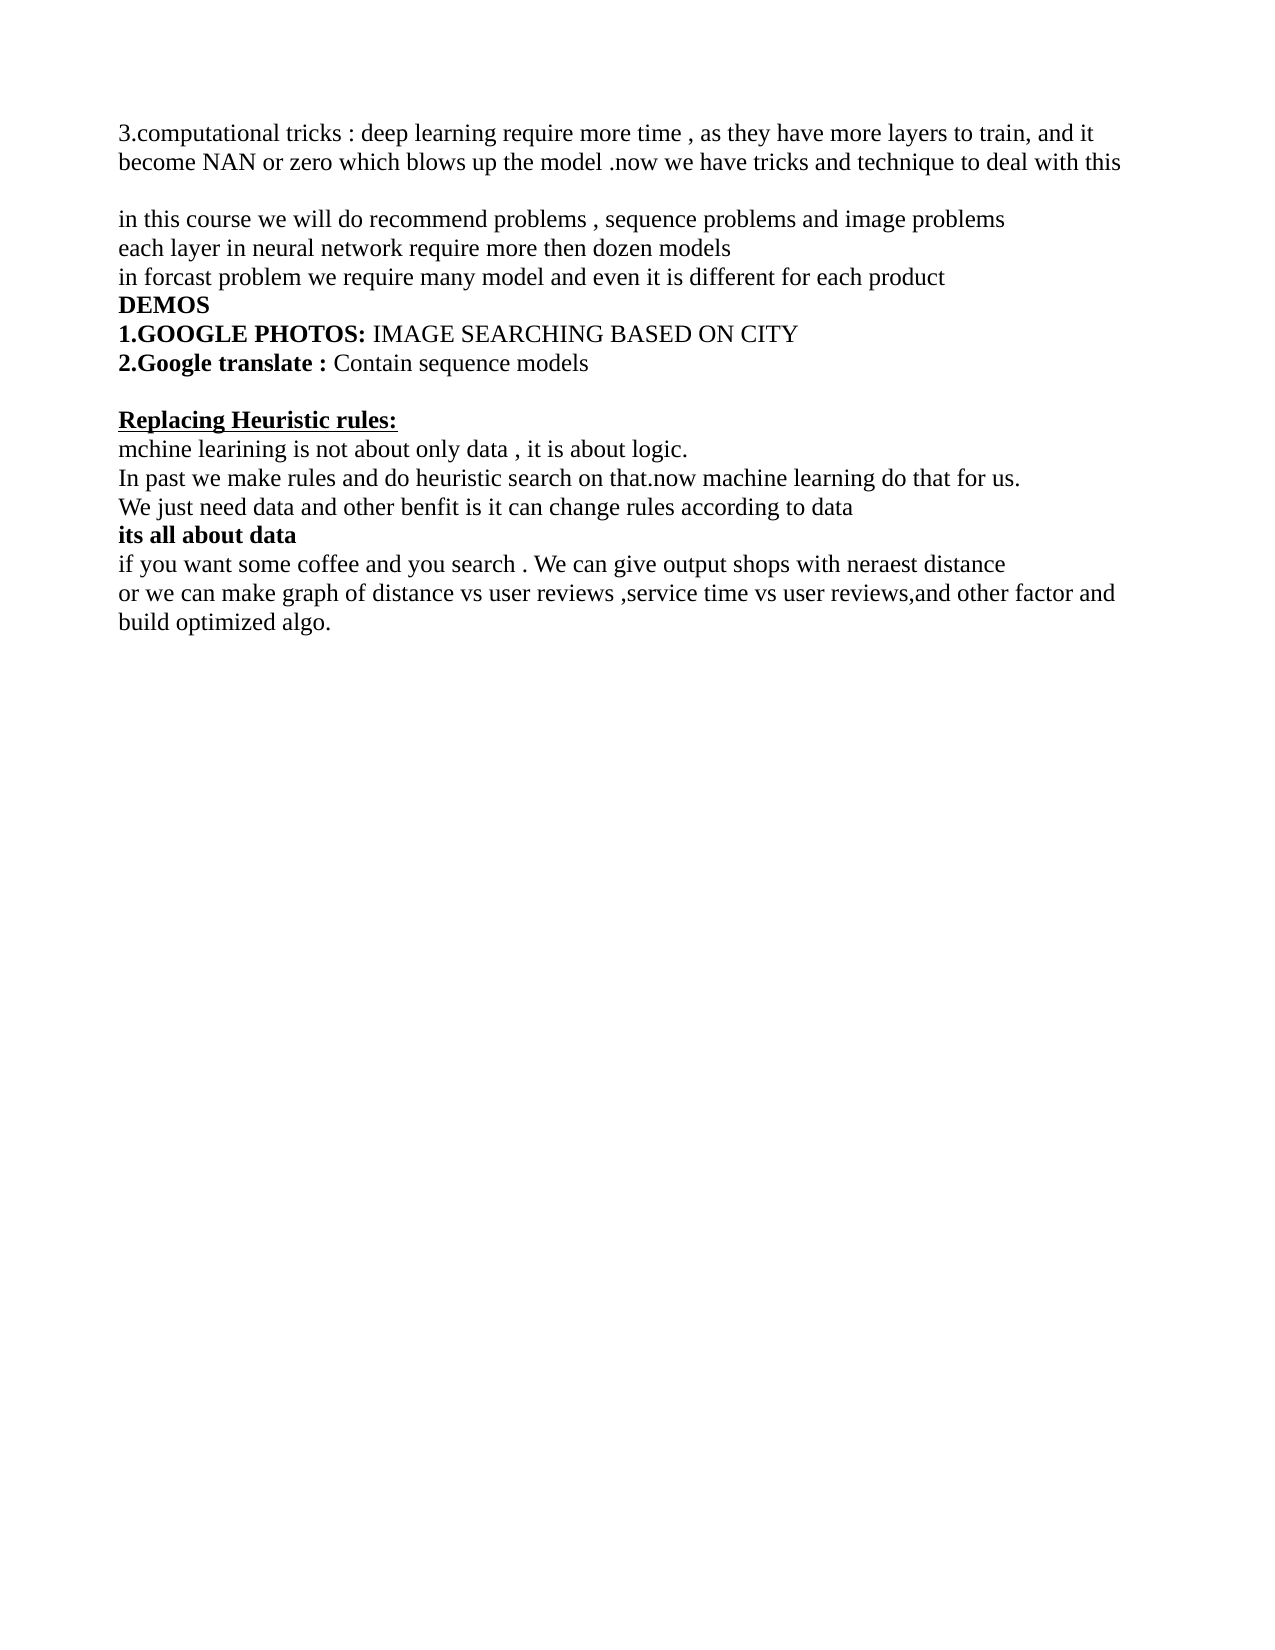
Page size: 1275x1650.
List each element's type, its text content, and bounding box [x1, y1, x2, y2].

text its all about data [118, 521, 1157, 549]
text or we can make graph of distance vs user reviews ,service time vs user reviews,and other factor and build optimized algo. [118, 578, 1157, 636]
text if you want some coffee and you search . We can give output shops with neraest distance [118, 549, 1157, 578]
text in forcast problem we require many model and even it is different for each product [118, 262, 1157, 291]
text 2.Google translate : Contain sequence models [118, 348, 1157, 377]
text We just need data and other benfit is it can change rules according to data [118, 492, 1157, 521]
text Replacing Heuristic rules: [118, 406, 1157, 434]
text In past we make rules and do heuristic search on that.now machine learning do that for us. [118, 463, 1157, 492]
text in this course we will do recommend problems , sequence problems and image problems [118, 204, 1157, 233]
text 3.computational tricks : deep learning require more time , as they have more layers to train, and it become NAN or zero which blows up the model .now we have tricks and technique to deal with this [118, 118, 1157, 176]
text DEMOS [118, 291, 1157, 319]
text 1.GOOGLE PHOTOS: IMAGE SEARCHING BASED ON CITY [118, 319, 1157, 348]
text mchine learining is not about only data , it is about logic. [118, 434, 1157, 463]
text each layer in neural network require more then dozen models [118, 233, 1157, 262]
